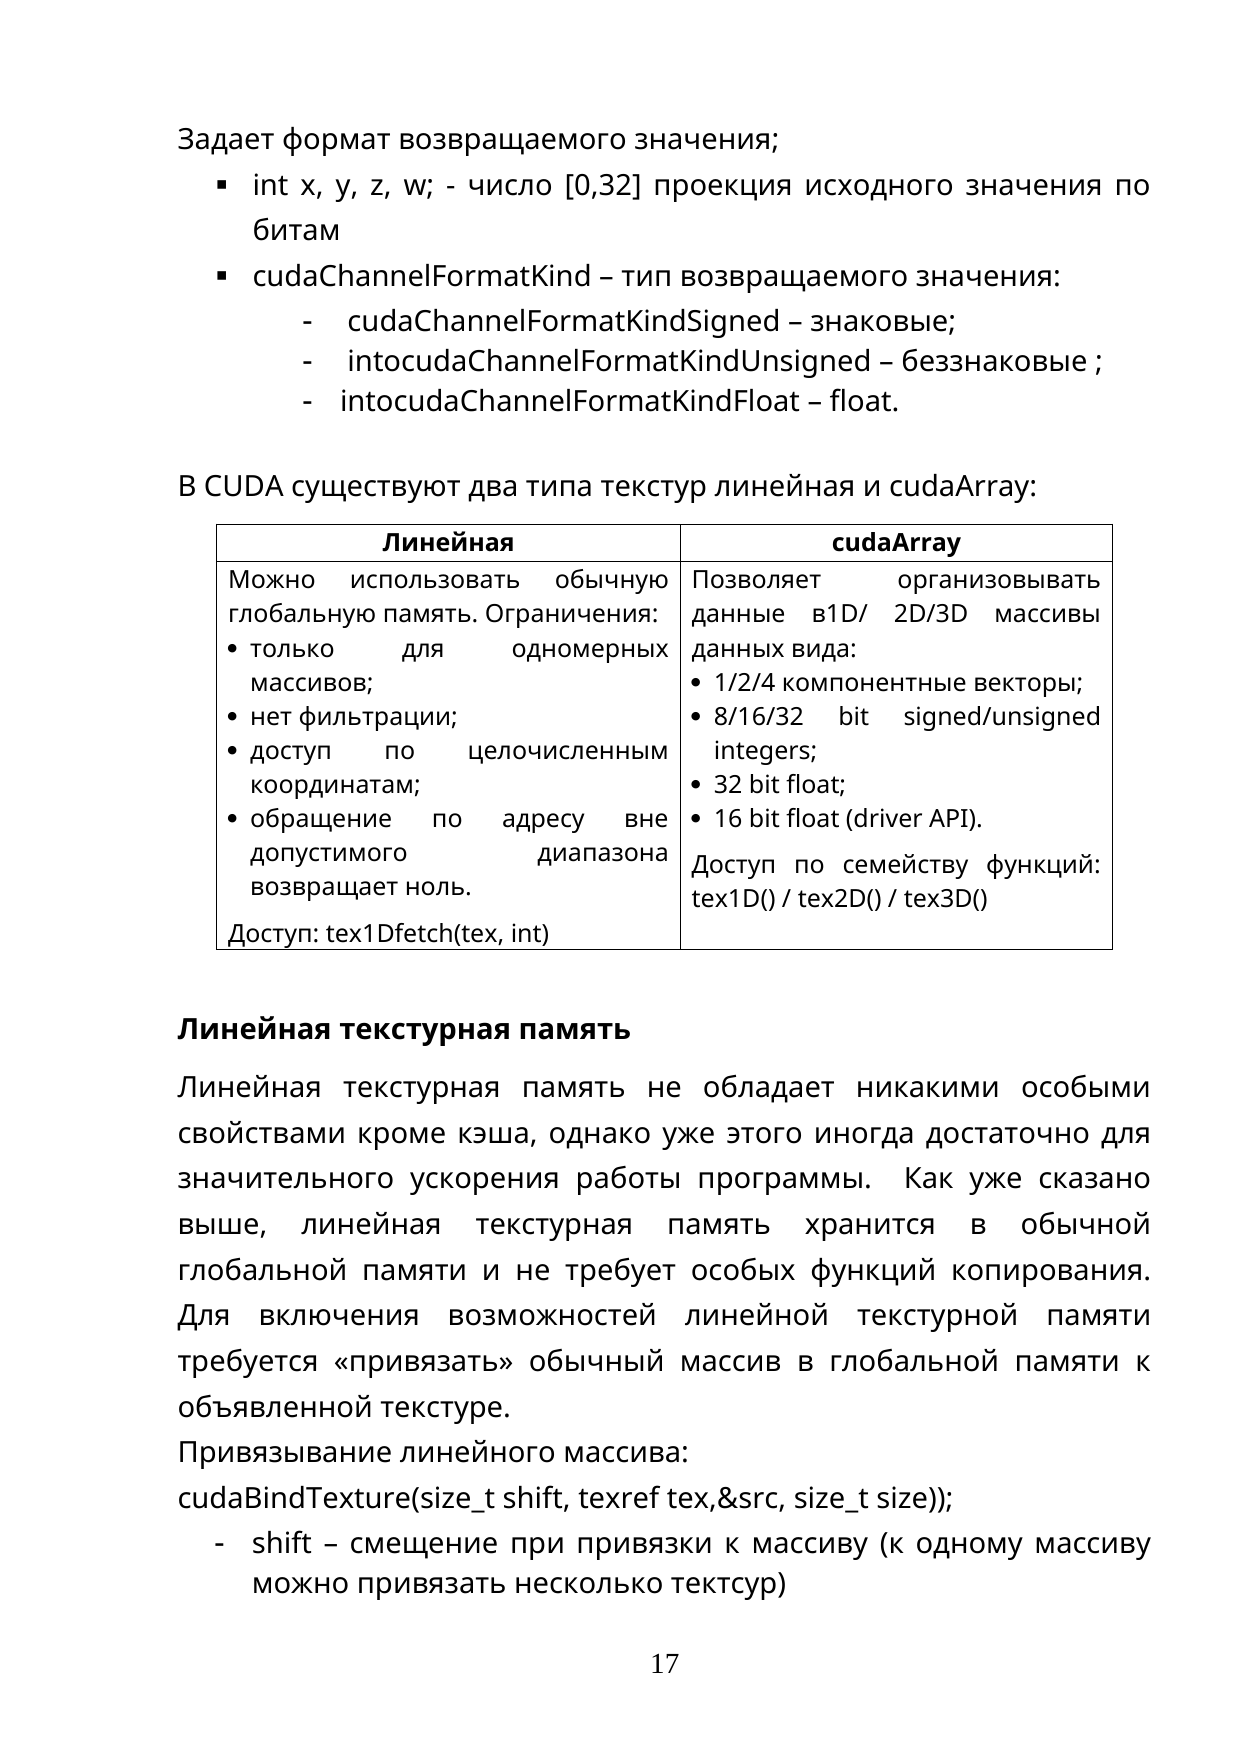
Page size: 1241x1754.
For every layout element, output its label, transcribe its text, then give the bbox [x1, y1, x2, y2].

table_header Линейная [217, 525, 680, 561]
list intocudaChannelFormatKindFloat – float. [302, 380, 1152, 420]
text Линейная текстурная память не обладает никакими особыми свойствами кроме кэша, однако уже этого иногда достаточно для значительного ускорения работы программы. Как уже сказано выше, линейная текстурная память хранится в обычной глобальной памяти и не требует особых функций копирования. Для включения возможностей линейной текстурной памяти требуется «привязать» обычный массив в глобальной памяти к объявленной текстуре. [177, 1067, 1152, 1426]
table_cell Позволяет организовывать данные в1D/ 2D/3D массивы данных вида: 1/2/4 компонентные векторы; 8/16/32 bit signed/unsigned integers; 32 bit float; 16 bit float (driver API). Доступ по семейству функций: tex1D() / tex2D() / tex3D() [681, 562, 1112, 949]
list cudaChannelFormatKindSigned – знаковые; [302, 301, 1152, 340]
table_cell Можно использовать обычную глобальную память. Ограничения: только для одномерных массивов; нет фильтрации; доступ по целочисленным координатам; обращение по адресу вне допустимого диапазона возвращает ноль. Доступ: tex1Dfetch(tex, int) [217, 562, 680, 949]
list cudaChannelFormatKind – тип возвращаемого значения: [215, 255, 1152, 295]
table_header cudaArray [681, 525, 1112, 561]
text cudaBindTexture(size_t shift, texref tex,&src, size_t size)); [177, 1477, 1152, 1517]
list shift – смещение при привязки к массиву (к одному массиву можно привязать несколько тектсур) [214, 1523, 1152, 1602]
text В CUDA существуют два типа текстур линейная и cudaArray: [177, 465, 1152, 505]
text Задает формат возвращаемого значения; [177, 118, 1152, 158]
subtitle Линейная текстурная память [177, 1008, 1152, 1048]
text Привязывание линейного массива: [177, 1432, 1152, 1471]
list int x, y, z, w; - число [0,32] проекция исходного значения по битам [215, 164, 1152, 249]
list intocudaChannelFormatKindUnsigned – беззнаковые ; [302, 340, 1152, 380]
